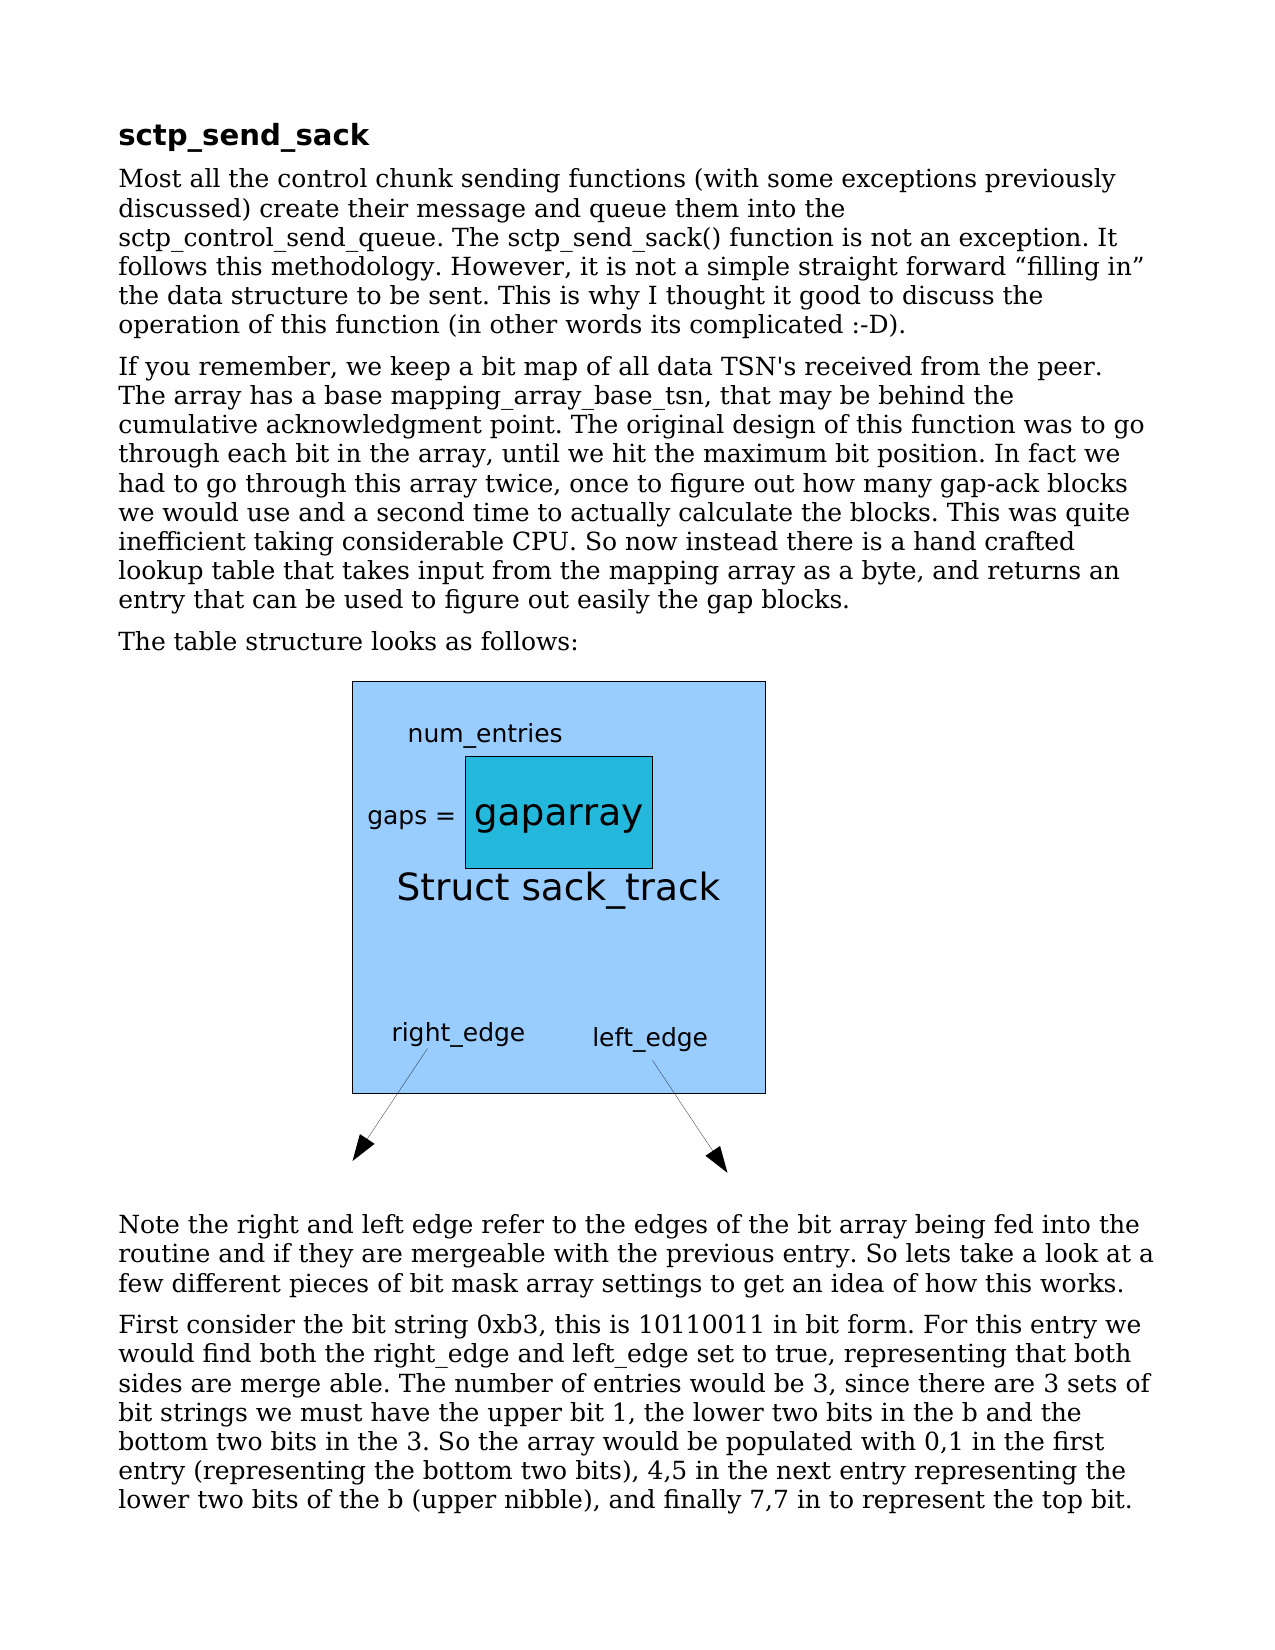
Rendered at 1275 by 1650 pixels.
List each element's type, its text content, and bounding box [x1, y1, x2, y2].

text If you remember, we keep a bit map of all data TSN's received from the peer. The array has a base mapping_array_base_tsn, that may be behind the cumulative acknowledgment point. The original design of this function was to go through each bit in the array, until we hit the maximum bit position. In fact we had to go through this array twice, once to figure out how many gap-ack blocks we would use and a second time to actually calculate the blocks. This was quite inefficient taking considerable CPU. So now instead there is a hand crafted lookup table that takes input from the mapping array as a byte, and returns an entry that can be used to figure out easily the gap blocks. [118, 352, 1157, 614]
text Note the right and left edge refer to the edges of the bit array being fed into the routine and if they are mergeable with the previous entry. So lets take a look at a few different pieces of bit mask array settings to get an idea of how this works. [118, 1210, 1157, 1298]
text The table structure looks as follows: [118, 627, 1157, 656]
subtitle sctp_send_sack [118, 118, 1157, 152]
text First consider the bit string 0xb3, this is 10110011 in bit form. For this entry we would find both the right_edge and left_edge set to true, representing that both sides are merge able. The number of entries would be 3, since there are 3 sets of bit strings we must have the upper bit 1, the lower two bits in the b and the bottom two bits in the 3. So the array would be populated with 0,1 in the first entry (representing the bottom two bits), 4,5 in the next entry representing the lower two bits of the b (upper nibble), and finally 7,7 in to represent the top bit. [118, 1310, 1157, 1514]
text Most all the control chunk sending functions (with some exceptions previously discussed) create their message and queue them into the sctp_control_send_queue. The sctp_send_sack() function is not an exception. It follows this methodology. However, it is not a simple straight forward “filling in” the data structure to be sent. This is why I thought it good to discuss the operation of this function (in other words its complicated :-D). [118, 164, 1157, 339]
